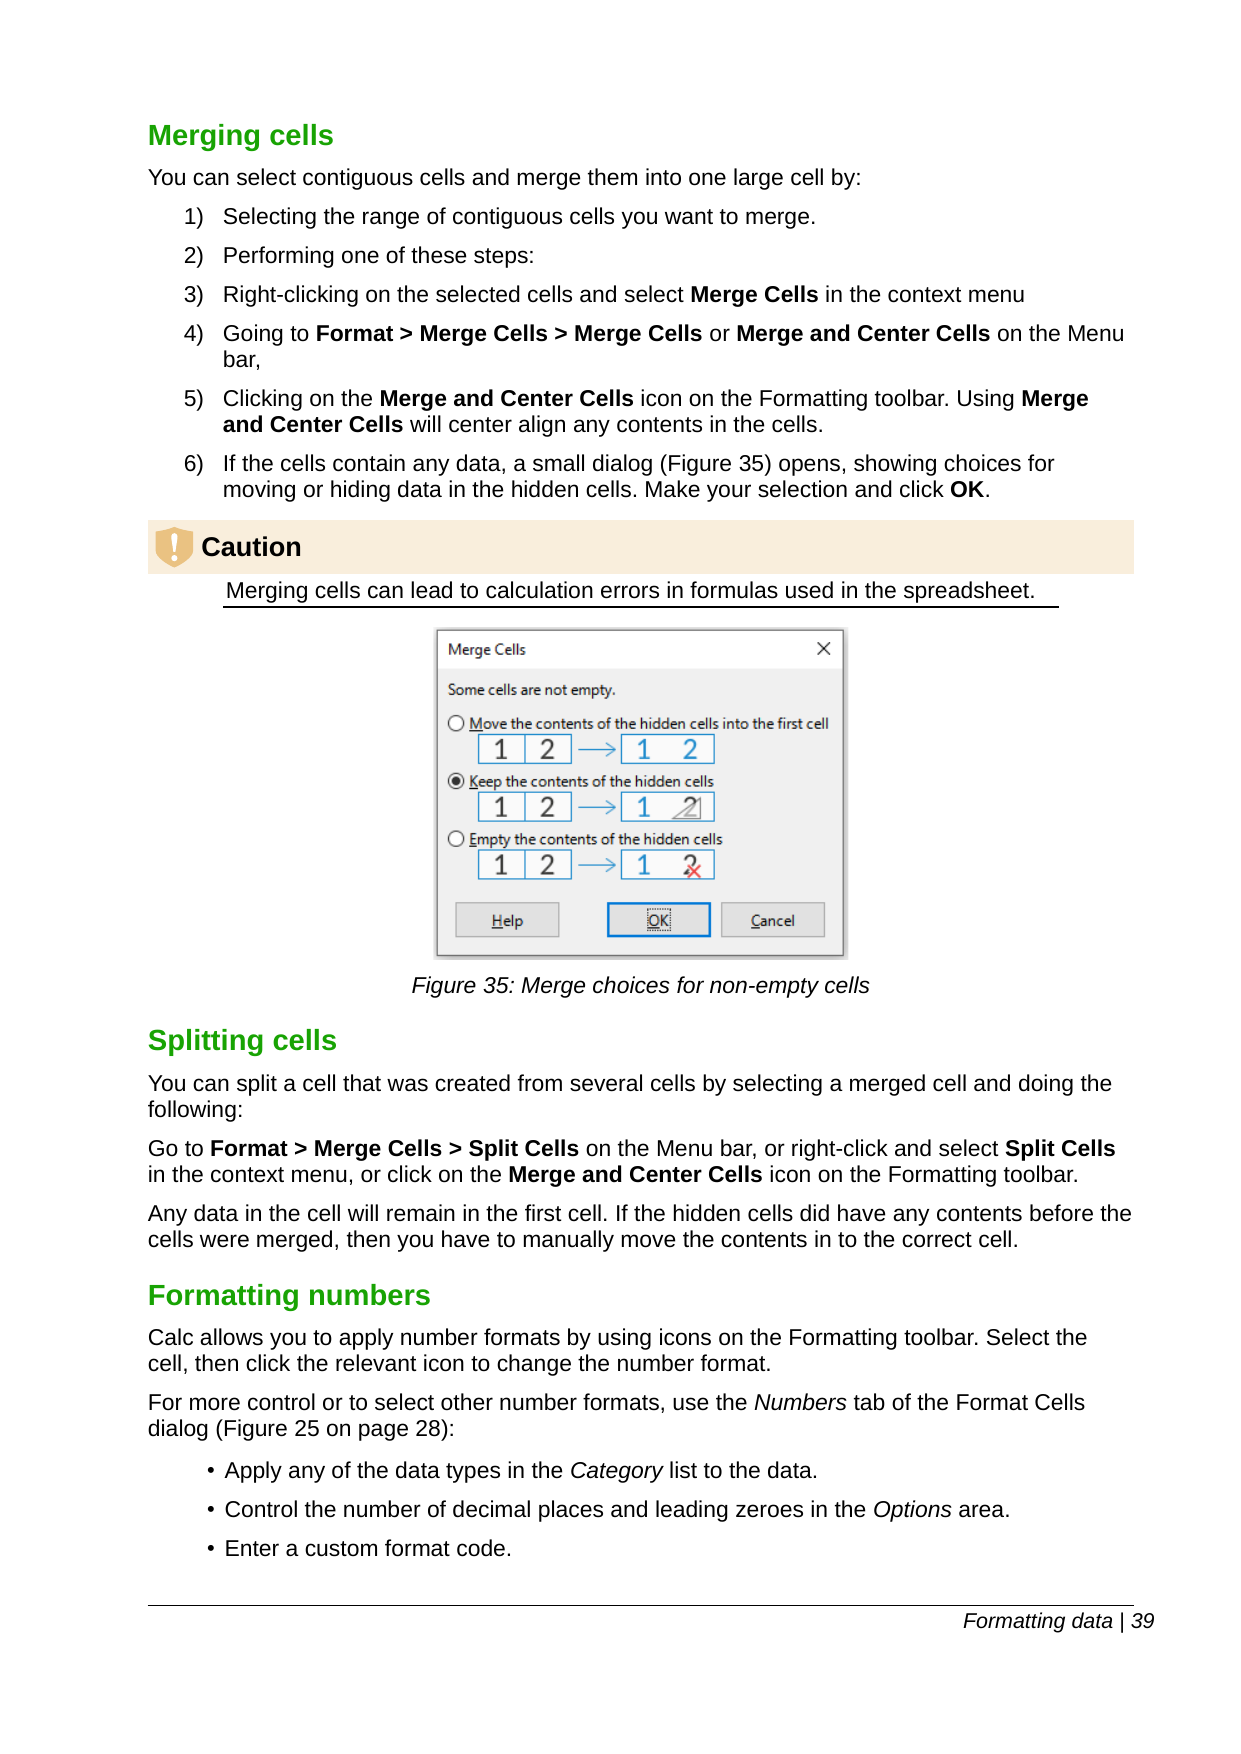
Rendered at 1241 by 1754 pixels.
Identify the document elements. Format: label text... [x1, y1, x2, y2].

picture [433, 627, 849, 960]
list Selecting the range of contiguous cells you want to merge. [204, 203, 1134, 229]
list For more control or to select other number formats, use the Numbers tab of the Format Cells dialog (Figure 25 on page 28): [148, 1389, 1134, 1442]
text Merging cells can lead to calculation errors in formulas used in the spreadsheet. [223, 574, 1059, 606]
list Performing one of these steps: [204, 242, 1134, 268]
list Going to Format > Merge Cells > Merge Cells or Merge and Center Cells on the Menu bar, [204, 319, 1134, 372]
list If the cells contain any data, a small dialog (Figure 35) opens, showing choices for moving or hiding data in the hidden cells. Make your selection and click OK. [204, 450, 1134, 503]
list Right-clicking on the selected cells and select Merge Cells in the context menu [204, 281, 1134, 307]
text You can select contiguous cells and merge them into one large cell by: [148, 164, 1134, 191]
list Control the number of decimal places and leading zeroes in the Options area. [204, 1493, 1134, 1522]
subtitle Splitting cells [148, 1023, 1134, 1057]
text Calc allows you to apply number formats by using icons on the Formatting toolbar. Select the cell, then click the relevant icon to change the number format. [148, 1324, 1134, 1376]
list Enter a custom format code. [204, 1532, 1134, 1564]
list Clicking on the Merge and Center Cells icon on the Formatting toolbar. Using Merge and Center Cells will center align any contents in the cells. [204, 385, 1134, 437]
list Apply any of the data types in the Category list to the data. [204, 1454, 1134, 1483]
subtitle Merging cells [148, 118, 1134, 152]
subtitle Caution [148, 520, 1134, 574]
text Any data in the cell will remain in the first cell. If the hidden cells did have any contents before the cells were merged, then you have to manually move the contents in to the correct cell. [148, 1200, 1134, 1253]
subtitle Formatting numbers [148, 1278, 1134, 1311]
text Go to Format > Merge Cells > Split Cells on the Menu bar, or right-click and select Split Cells in the context menu, or click on the Merge and Center Cells icon on the Formatting toolbar. [148, 1135, 1134, 1187]
text Figure 35: Merge choices for non-empty cells [411, 972, 870, 998]
text You can split a cell that was created from several cells by selecting a merged cell and doing the following: [148, 1069, 1134, 1122]
